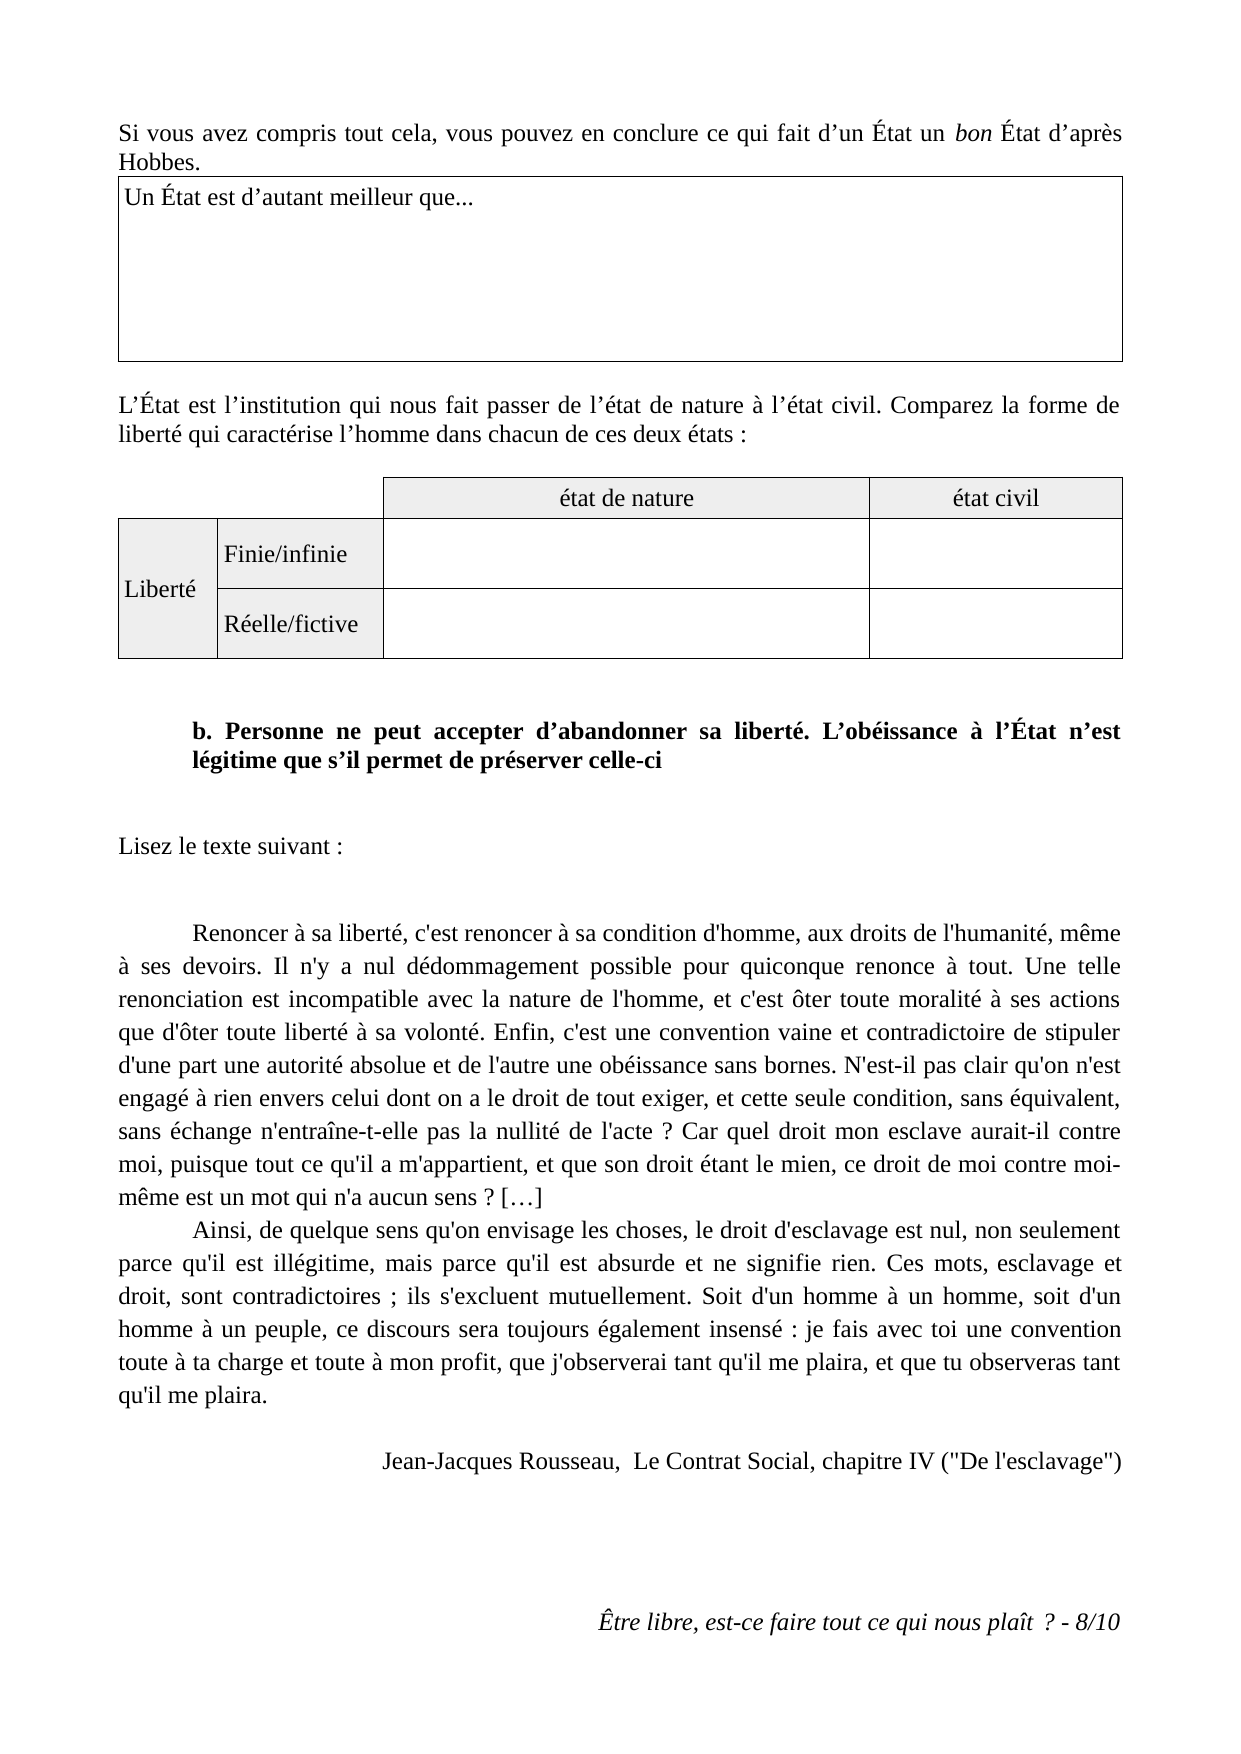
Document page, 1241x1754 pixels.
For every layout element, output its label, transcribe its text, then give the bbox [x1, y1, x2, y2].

text Si vous avez compris tout cela, vous pouvez en conclure ce qui fait d’un État un bon État d’après Hobbes. [118, 118, 1122, 176]
text Jean-Jacques Rousseau, Le Contrat Social, chapitre IV ("De l'esclavage") [118, 1446, 1122, 1475]
text Ainsi, de quelque sens qu'on envisage les choses, le droit d'esclavage est nul, non seulement parce qu'il est illégitime, mais parce qu'il est absurde et ne signifie rien. Ces mots, esclavage et droit, sont contradictoires ; ils s'excluent mutuellement. Soit d'un homme à un homme, soit d'un homme à un peuple, ce discours sera toujours également insensé : je fais avec toi une convention toute à ta charge et toute à mon profit, que j'observerai tant qu'il me plaira, et que tu observeras tant qu'il me plaira. [118, 1215, 1122, 1409]
text Renoncer à sa liberté, c'est renoncer à sa condition d'homme, aux droits de l'humanité, même à ses devoirs. Il n'y a nul dédommagement possible pour quiconque renonce à tout. Une telle renonciation est incompatible avec la nature de l'homme, et c'est ôter toute moralité à ses actions que d'ôter toute liberté à sa volonté. Enfin, c'est une convention vaine et contradictoire de stipuler d'une part une autorité absolue et de l'autre une obéissance sans bornes. N'est-il pas clair qu'on n'est engagé à rien envers celui dont on a le droit de tout exiger, et cette seule condition, sans équivalent, sans échange n'entraîne-t-elle pas la nullité de l'acte ? Car quel droit mon esclave aurait-il contre moi, puisque tout ce qu'il a m'appartient, et que son droit étant le mien, ce droit de moi contre moi-même est un mot qui n'a aucun sens ? […] [118, 918, 1122, 1211]
table_cell Liberté [119, 519, 217, 658]
table_header état de nature [384, 478, 869, 518]
table_cell Réelle/fictive [218, 589, 383, 658]
table_header [218, 477, 383, 518]
text b. Personne ne peut accepter d’abandonner sa liberté. L’obéissance à l’État n’est légitime que s’il permet de préserver celle-ci [192, 716, 1122, 774]
table_header état civil [870, 478, 1122, 518]
table_cell [870, 589, 1122, 658]
table_header Un État est d’autant meilleur que... [119, 177, 1122, 361]
table_cell [870, 519, 1122, 588]
table_cell [384, 589, 869, 658]
text Lisez le texte suivant : [118, 831, 1122, 860]
table_cell Finie/infinie [218, 519, 383, 588]
text L’État est l’institution qui nous fait passer de l’état de nature à l’état civil. Comparez la forme de liberté qui caractérise l’homme dans chacun de ces deux états : [118, 390, 1122, 448]
table_header [118, 477, 218, 518]
table_cell [384, 519, 869, 588]
